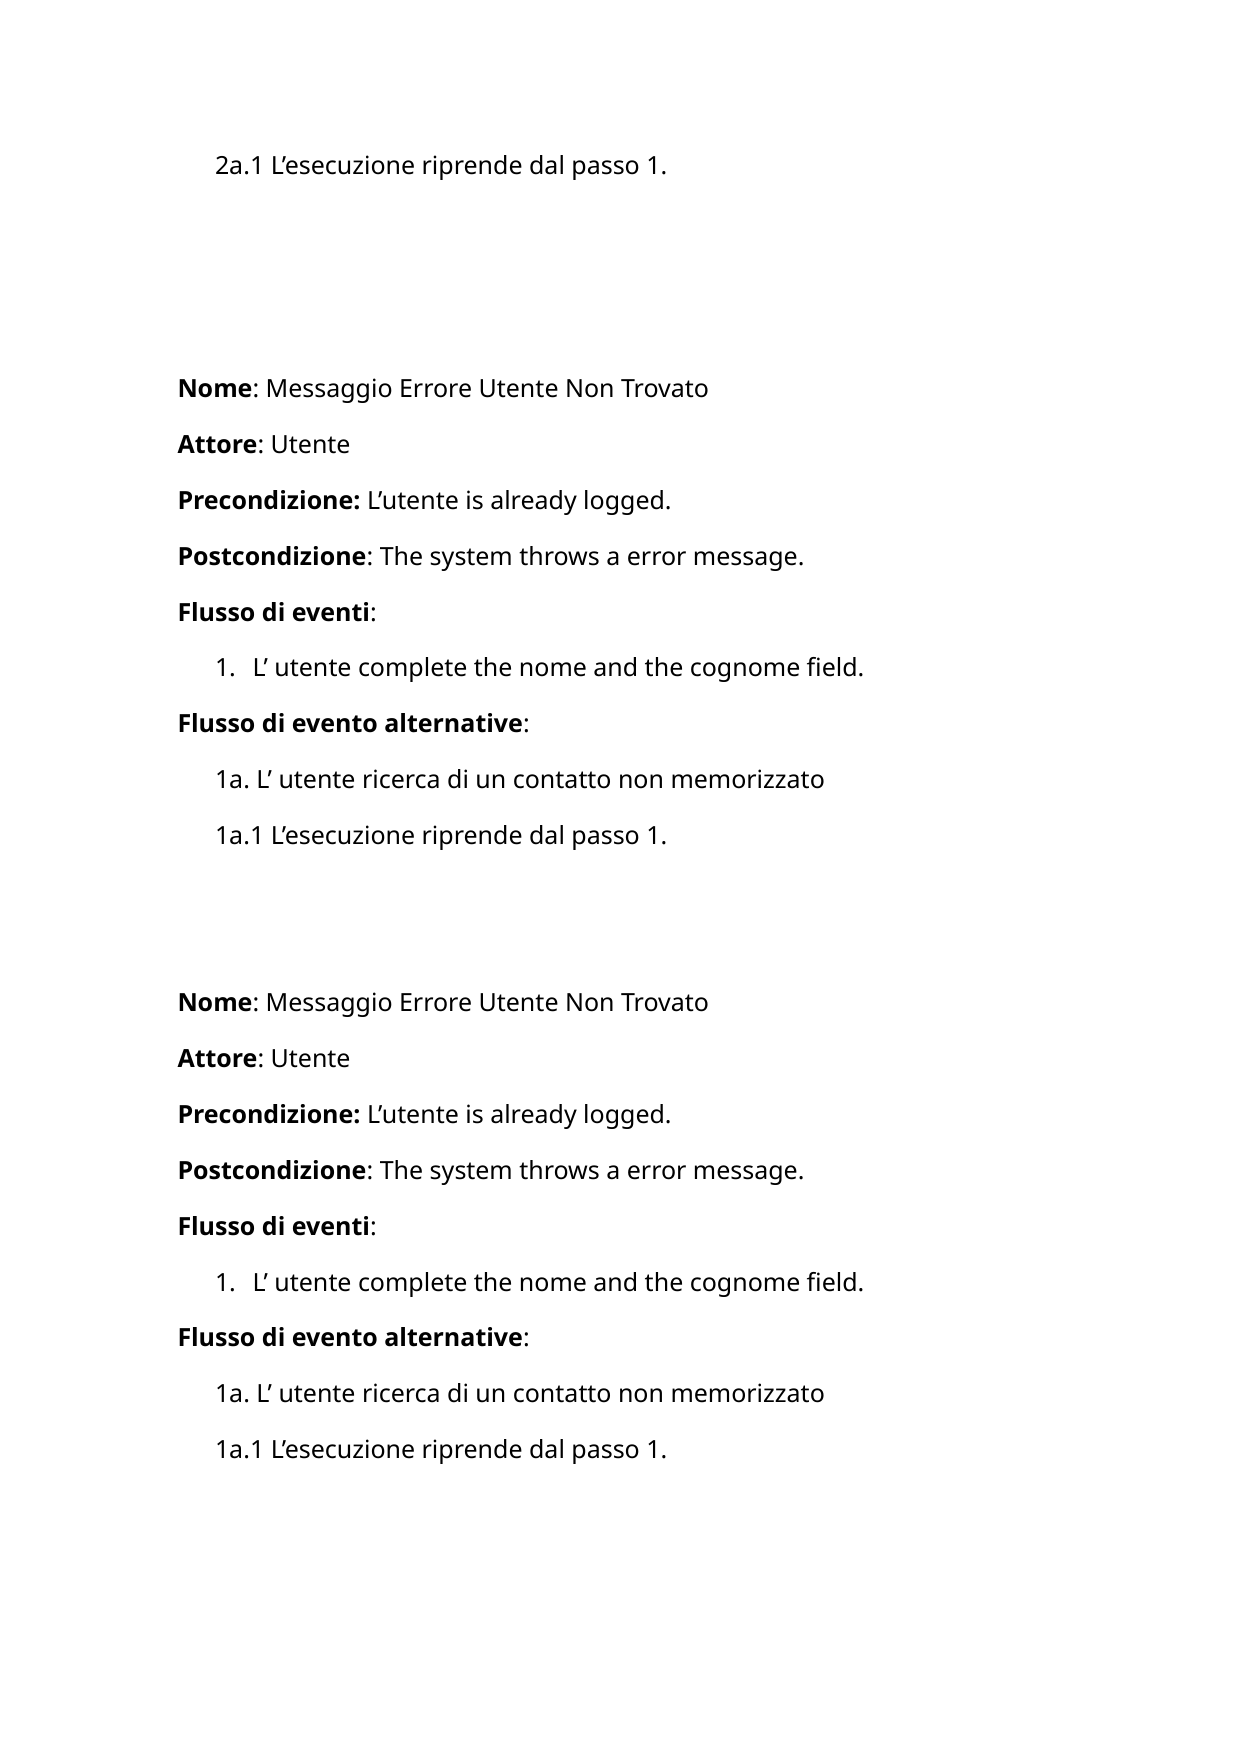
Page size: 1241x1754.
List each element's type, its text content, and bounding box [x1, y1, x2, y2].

text Flusso di eventi: [177, 594, 1063, 628]
text Nome: Messaggio Errore Utente Non Trovato [177, 985, 1063, 1019]
text 1a.1 L’esecuzione riprende dal passo 1. [215, 818, 1063, 852]
text Flusso di eventi: [177, 1208, 1063, 1242]
text Attore: Utente [177, 427, 1063, 461]
text Precondizione: L’utente is already logged. [177, 1097, 1063, 1131]
text 1a. L’ utente ricerca di un contatto non memorizzato [215, 762, 1063, 796]
text 1a.1 L’esecuzione riprende dal passo 1. [215, 1432, 1063, 1466]
text Flusso di evento alternative: [177, 1320, 1063, 1354]
text Flusso di evento alternative: [177, 706, 1063, 740]
list L’ utente complete the nome and the cognome field. [215, 650, 1063, 684]
text Nome: Messaggio Errore Utente Non Trovato [177, 371, 1063, 405]
text Postcondizione: The system throws a error message. [177, 538, 1063, 572]
text Precondizione: L’utente is already logged. [177, 483, 1063, 517]
text 1a. L’ utente ricerca di un contatto non memorizzato [215, 1376, 1063, 1410]
text Postcondizione: The system throws a error message. [177, 1153, 1063, 1187]
text Attore: Utente [177, 1041, 1063, 1075]
list L’ utente complete the nome and the cognome field. [215, 1264, 1063, 1298]
text 2a.1 L’esecuzione riprende dal passo 1. [215, 148, 1063, 182]
